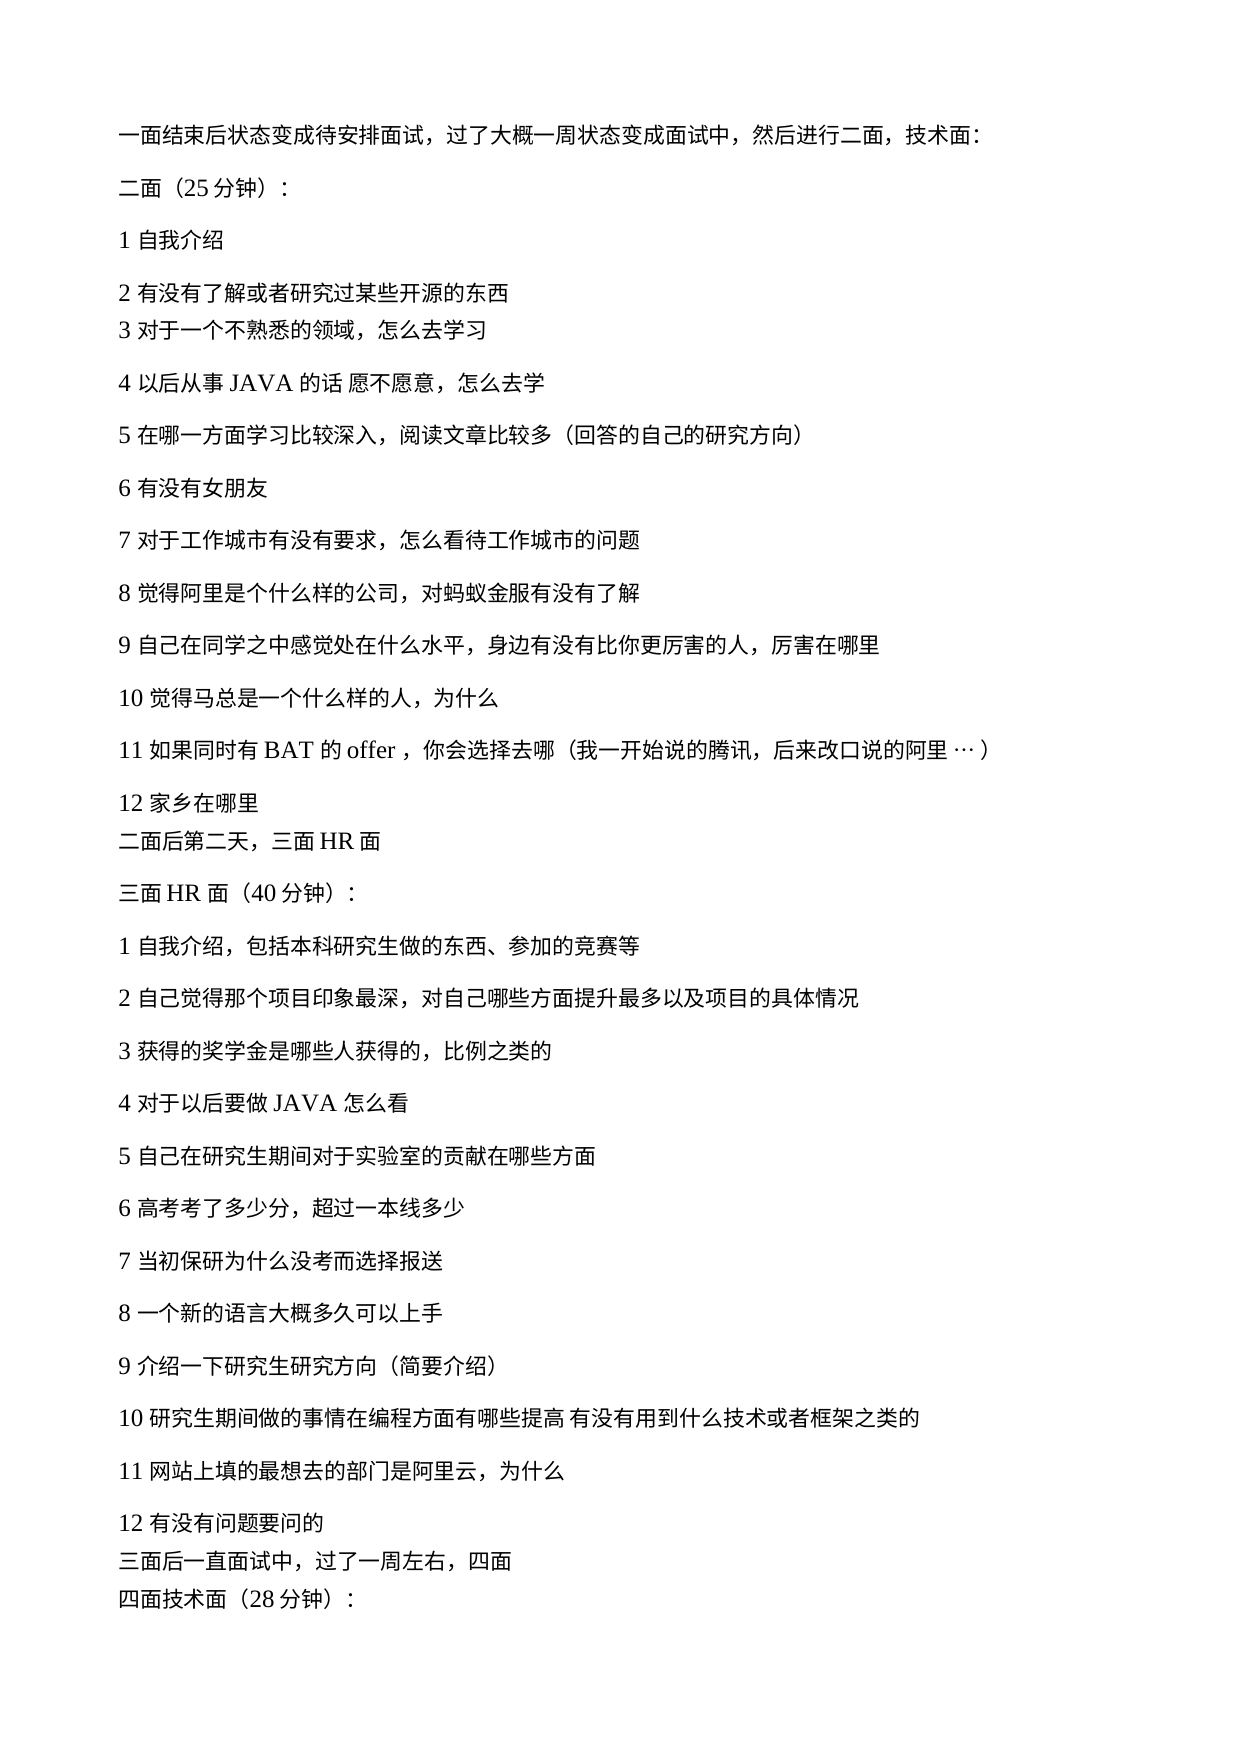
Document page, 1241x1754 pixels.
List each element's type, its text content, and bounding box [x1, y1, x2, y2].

text 12 家乡在哪里 [118, 786, 1122, 818]
text 四面技术面（28分钟）： [118, 1582, 1122, 1614]
text 6 有没有女朋友 [118, 471, 1122, 503]
text 8 一个新的语言大概多久可以上手 [118, 1296, 1122, 1328]
text 2 自己觉得那个项目印象最深，对自己哪些方面提升最多以及项目的具体情况 [118, 981, 1122, 1013]
text 5 在哪一方面学习比较深入，阅读文章比较多（回答的自己的研究方向） [118, 418, 1122, 450]
text 2 有没有了解或者研究过某些开源的东西 [118, 276, 1122, 307]
text 1 自我介绍 [118, 223, 1122, 255]
text 三面后一直面试中，过了一周左右，四面 [118, 1544, 1122, 1576]
text 二面后第二天，三面HR面 [118, 824, 1122, 856]
text 12 有没有问题要问的 [118, 1506, 1122, 1538]
text 4 对于以后要做 JAVA 怎么看 [118, 1086, 1122, 1118]
text 5 自己在研究生期间对于实验室的贡献在哪些方面 [118, 1139, 1122, 1171]
text 一面结束后状态变成待安排面试，过了大概一周状态变成面试中，然后进行二面，技术面： [118, 118, 1122, 150]
text 11 网站上填的最想去的部门是阿里云，为什么 [118, 1454, 1122, 1486]
text 3 对于一个不熟悉的领域，怎么去学习 [118, 313, 1122, 345]
text 11 如果同时有 BAT 的 offer ，你会选择去哪（我一开始说的腾讯，后来改口说的阿里 … ） [118, 733, 1122, 765]
text 9 自己在同学之中感觉处在什么水平，身边有没有比你更厉害的人，厉害在哪里 [118, 628, 1122, 660]
text 二面（25分钟）： [118, 171, 1122, 202]
text 3 获得的奖学金是哪些人获得的，比例之类的 [118, 1034, 1122, 1066]
text 7 当初保研为什么没考而选择报送 [118, 1244, 1122, 1276]
text 10 觉得马总是一个什么样的人，为什么 [118, 681, 1122, 713]
text 9 介绍一下研究生研究方向（简要介绍） [118, 1349, 1122, 1381]
text 8 觉得阿里是个什么样的公司，对蚂蚁金服有没有了解 [118, 576, 1122, 608]
text 4 以后从事 JAVA 的话 愿不愿意，怎么去学 [118, 366, 1122, 398]
text 7 对于工作城市有没有要求，怎么看待工作城市的问题 [118, 523, 1122, 555]
text 1 自我介绍，包括本科研究生做的东西、参加的竞赛等 [118, 929, 1122, 961]
text 6 高考考了多少分，超过一本线多少 [118, 1191, 1122, 1223]
text 10 研究生期间做的事情在编程方面有哪些提高 有没有用到什么技术或者框架之类的 [118, 1401, 1122, 1433]
text 三面HR 面（40分钟）： [118, 876, 1122, 908]
